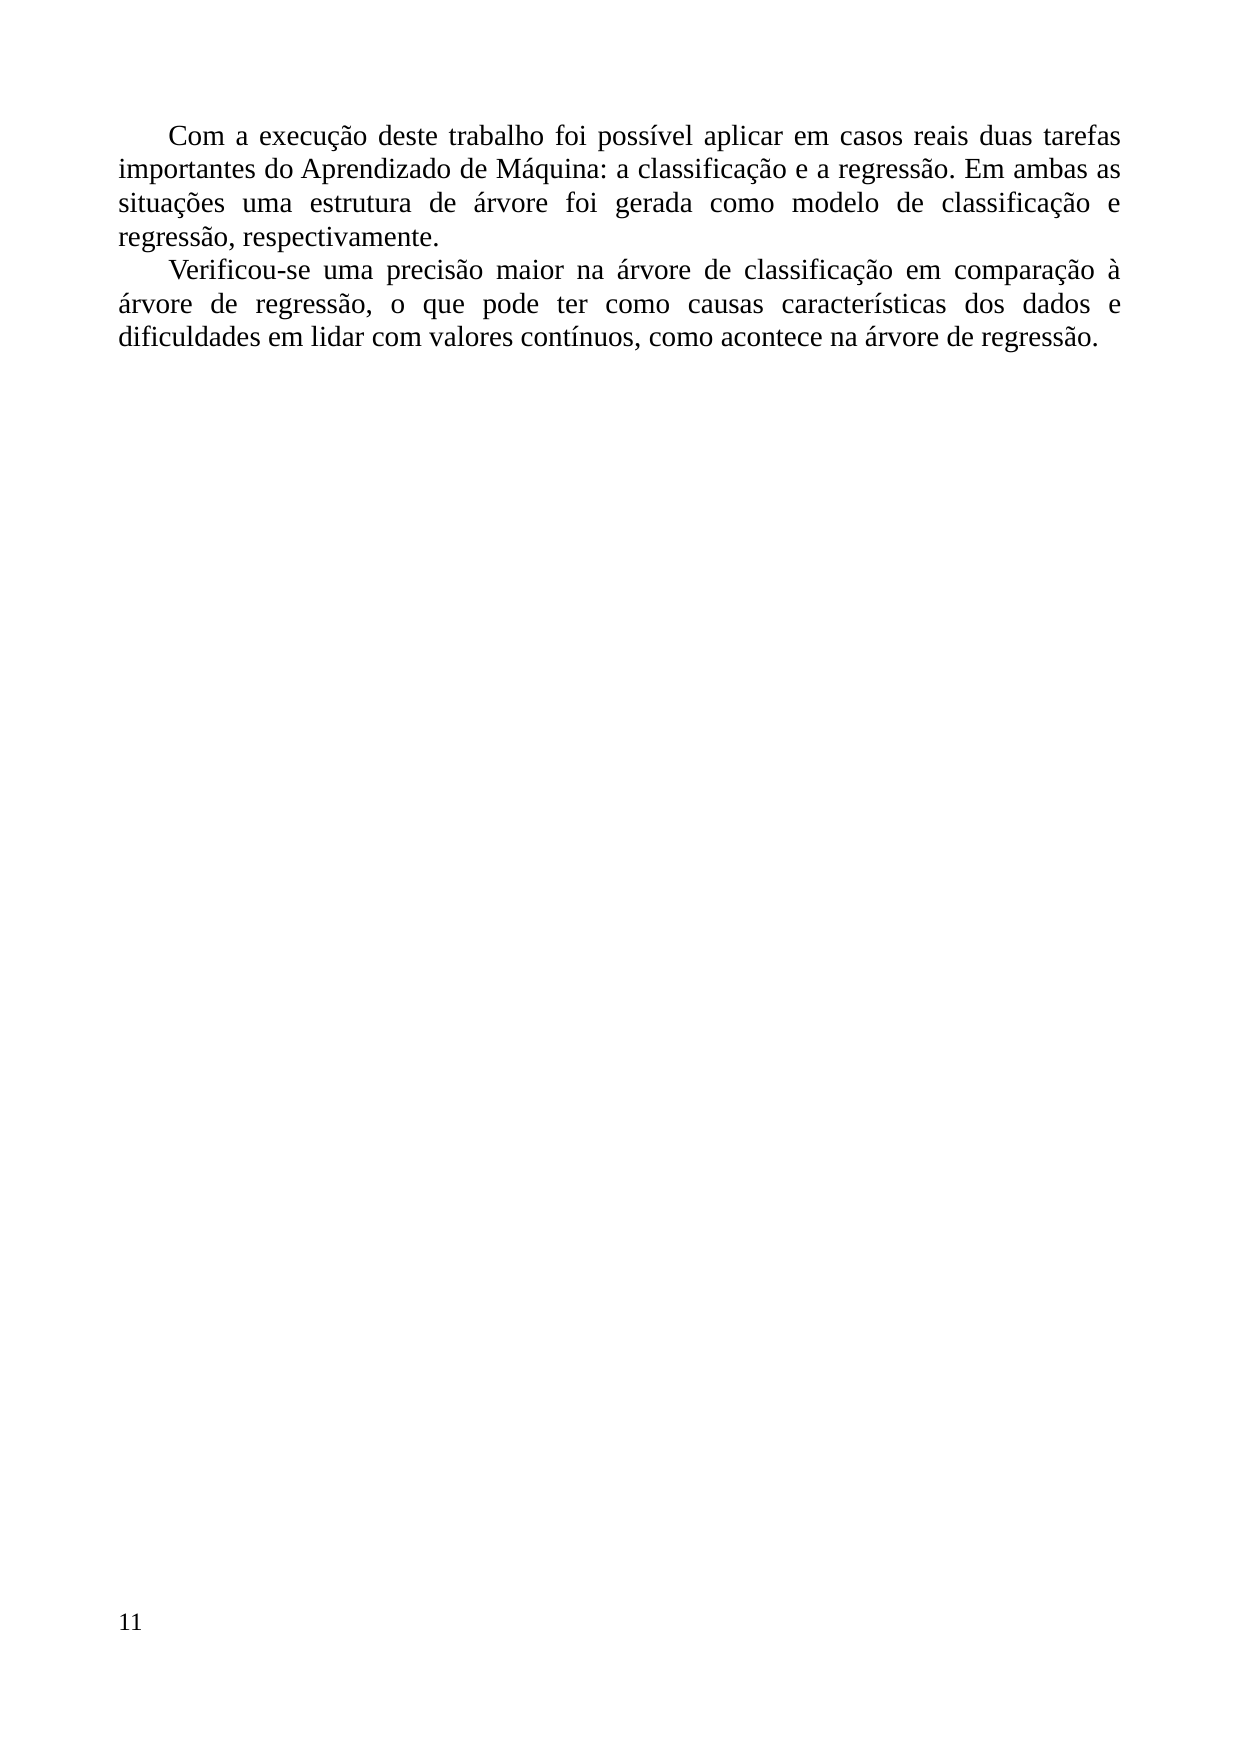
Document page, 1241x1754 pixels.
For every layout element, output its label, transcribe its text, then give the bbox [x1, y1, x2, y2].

text Verificou-se uma precisão maior na árvore de classificação em comparação à árvore de regressão, o que pode ter como causas características dos dados e dificuldades em lidar com valores contínuos, como acontece na árvore de regressão. [118, 252, 1122, 353]
text Com a execução deste trabalho foi possível aplicar em casos reais duas tarefas importantes do Aprendizado de Máquina: a classificação e a regressão. Em ambas as situações uma estrutura de árvore foi gerada como modelo de classificação e regressão, respectivamente. [118, 118, 1122, 252]
